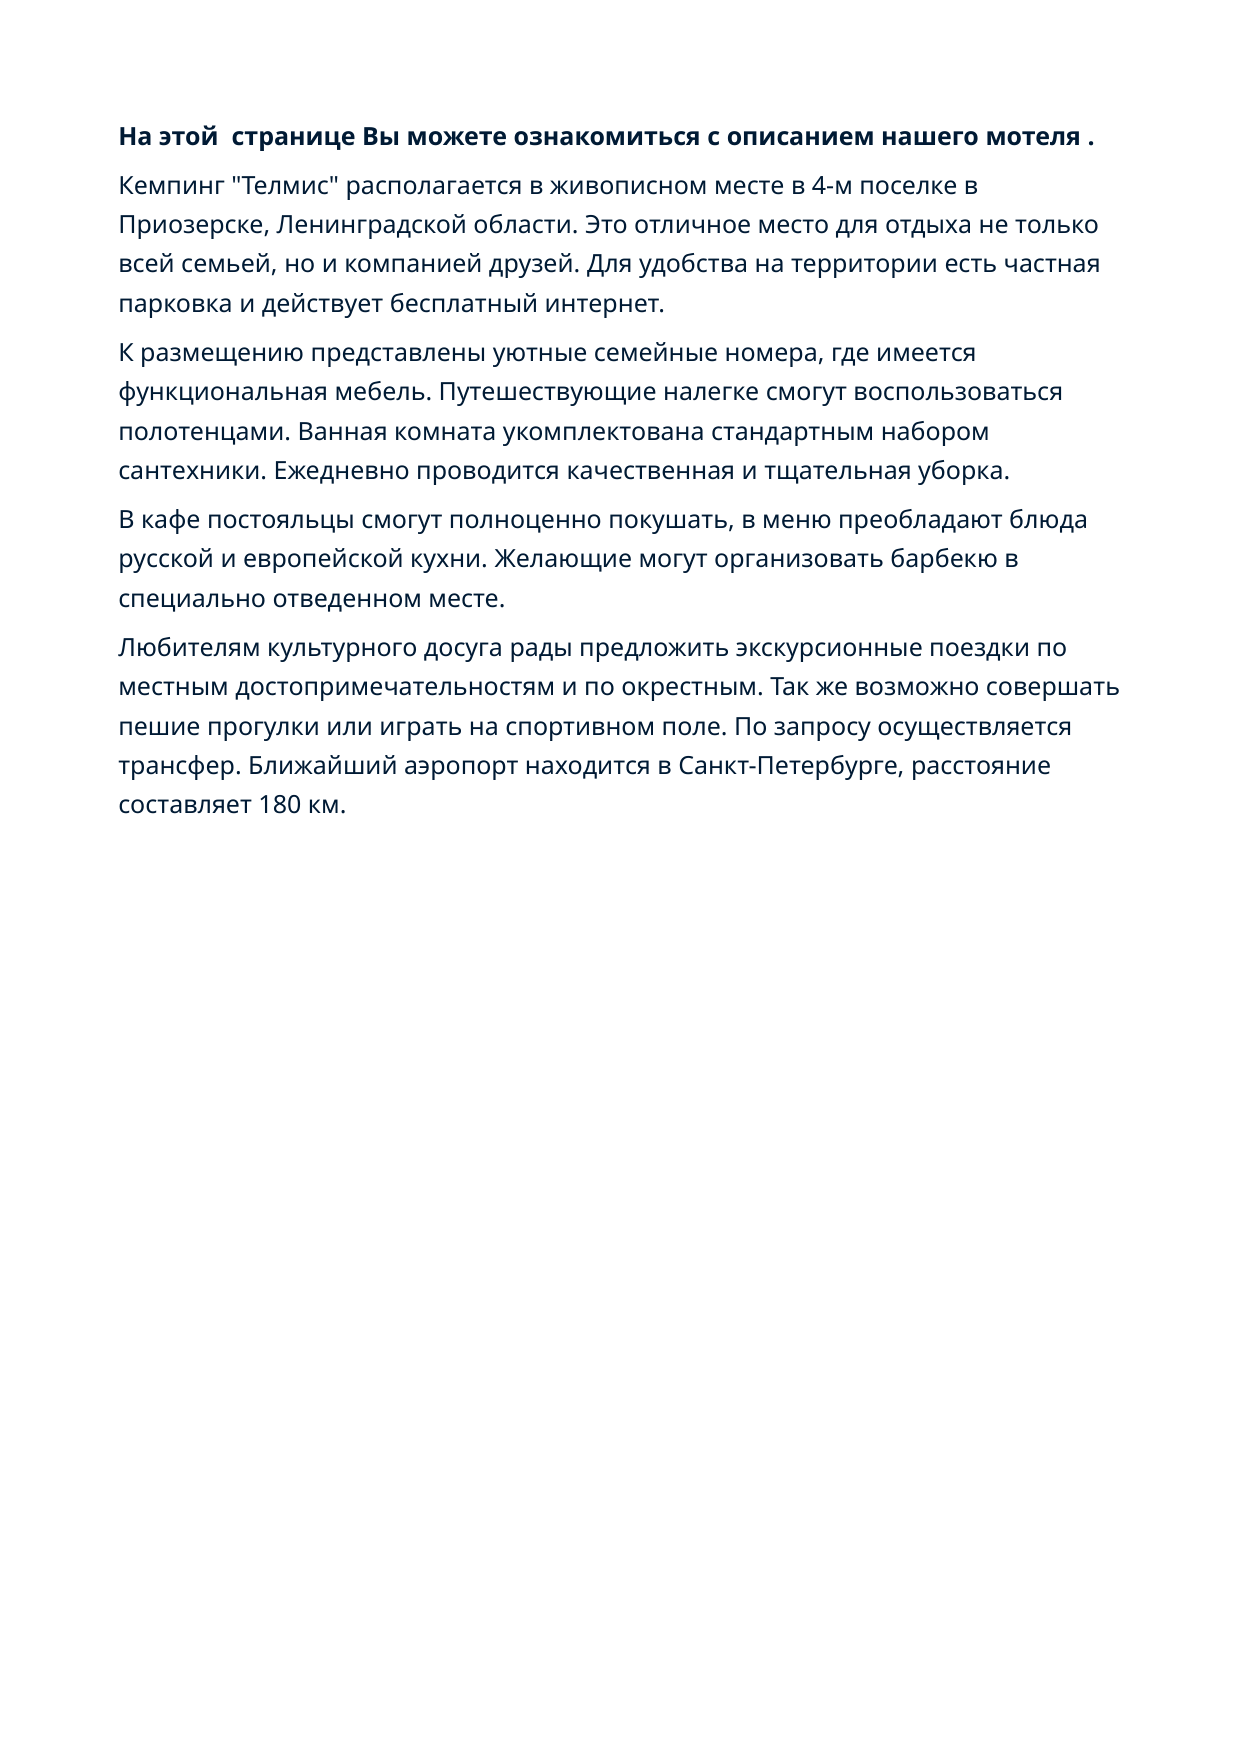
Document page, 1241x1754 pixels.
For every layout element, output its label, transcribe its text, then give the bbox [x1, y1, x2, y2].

text На этой странице Вы можете ознакомиться с описанием нашего мотеля . [118, 118, 1122, 152]
text Любителям культурного досуга рады предложить экскурсионные поездки по местным достопримечательностям и по окрестным. Так же возможно совершать пешие прогулки или играть на спортивном поле. По запросу осуществляется трансфер. Ближайший аэропорт находится в Санкт-Петербурге, расстояние составляет 180 км. [118, 630, 1122, 821]
text В кафе постояльцы смогут полноценно покушать, в меню преобладают блюда русской и европейской кухни. Желающие могут организовать барбекю в специально отведенном месте. [118, 502, 1122, 614]
text Кемпинг "Телмис" располагается в живописном месте в 4-м поселке в Приозерске, Ленинградской области. Это отличное место для отдыха не только всей семьей, но и компанией друзей. Для удобства на территории есть частная парковка и действует бесплатный интернет. [118, 168, 1122, 319]
text К размещению представлены уютные семейные номера, где имеется функциональная мебель. Путешествующие налегке смогут воспользоваться полотенцами. Ванная комната укомплектована стандартным набором сантехники. Ежедневно проводится качественная и тщательная уборка. [118, 335, 1122, 486]
